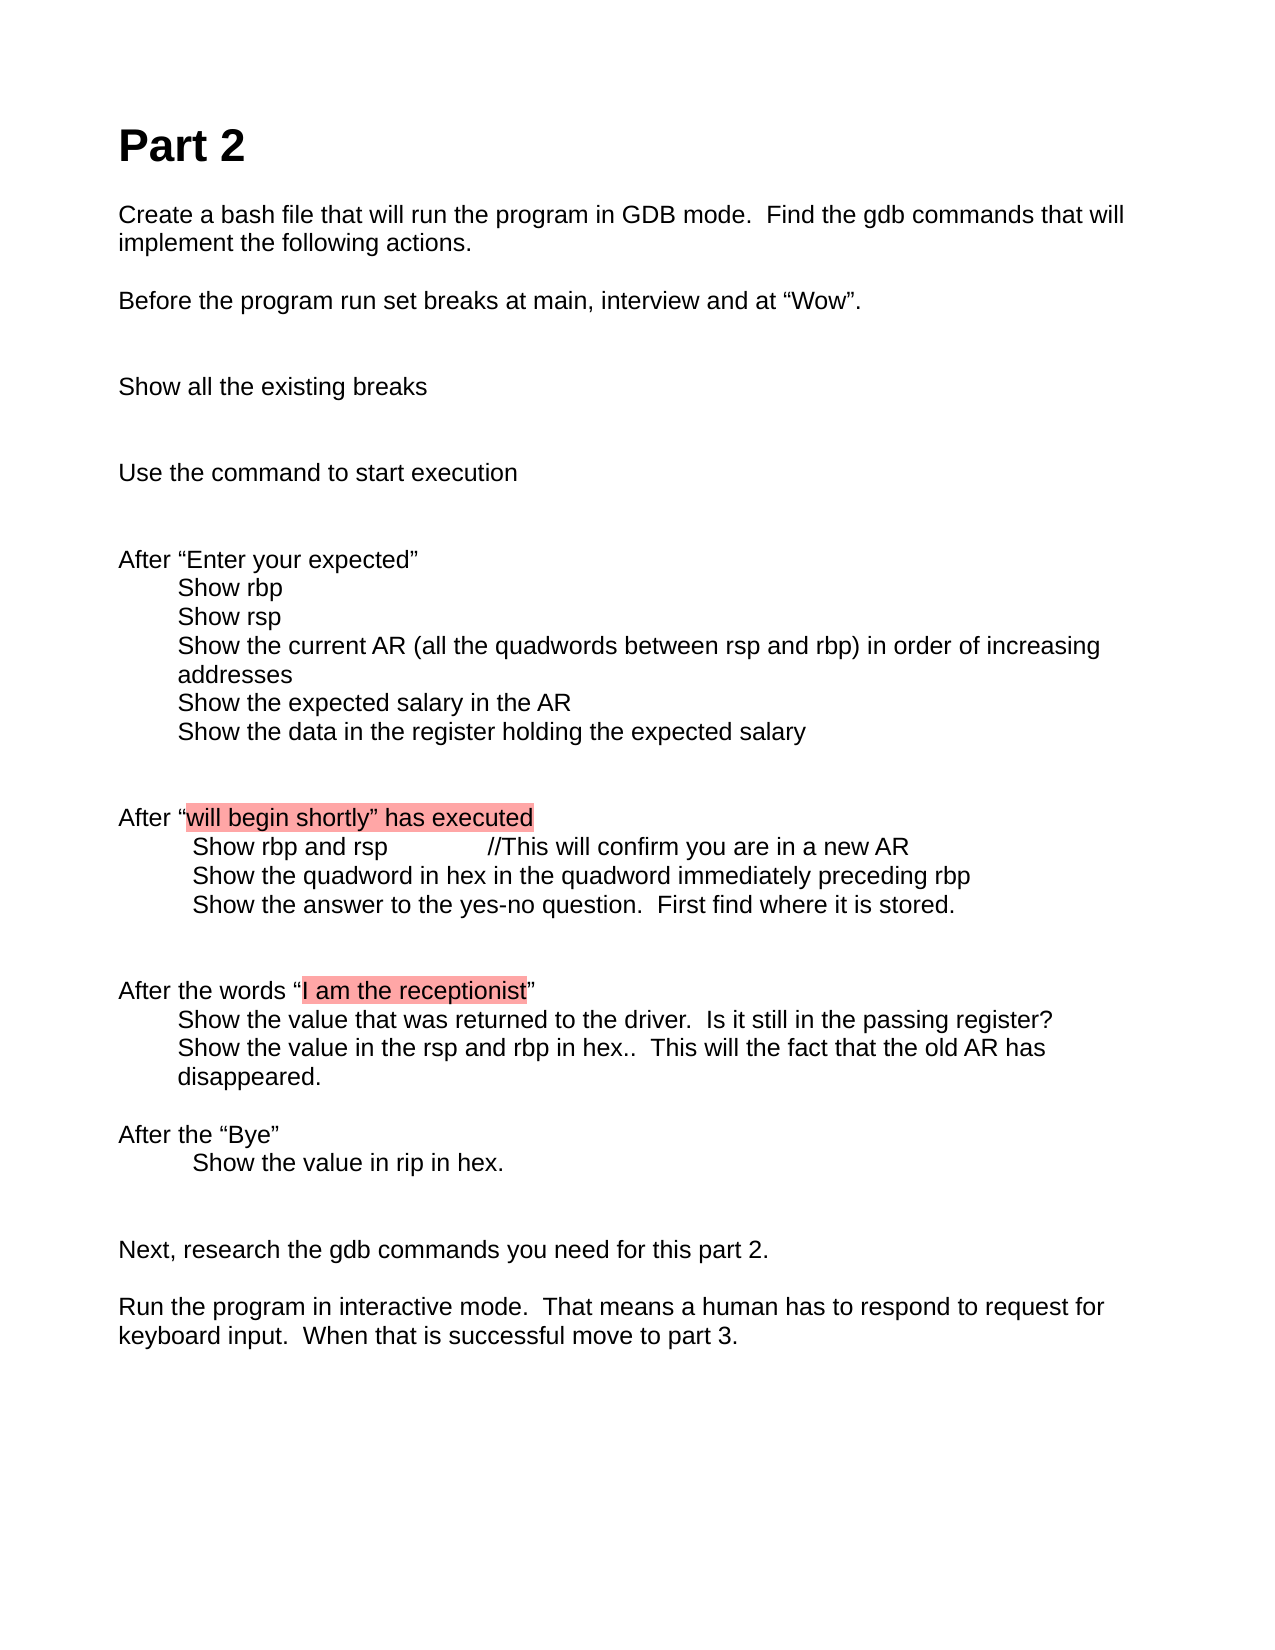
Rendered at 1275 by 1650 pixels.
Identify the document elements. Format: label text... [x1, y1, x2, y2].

text Use the command to start execution [118, 458, 1157, 487]
text Show the value that was returned to the driver. Is it still in the passing register? [148, 1004, 1157, 1033]
text Show the answer to the yes-no question. First find where it is stored. [118, 889, 1157, 918]
text After the words “I am the receptionist” [118, 976, 1157, 1004]
text Show the value in the rsp and rbp in hex.. This will the fact that the old AR has disappeared. [148, 1033, 1157, 1091]
text After “Enter your expected” [118, 544, 1157, 573]
text Show rbp [148, 573, 1157, 602]
text Show rsp [148, 602, 1157, 631]
text Show the current AR (all the quadwords between rsp and rbp) in order of increasing addresses [148, 631, 1157, 688]
text Part 2 [118, 118, 1157, 171]
text Before the program run set breaks at main, interview and at “Wow”. [118, 286, 1157, 314]
text Show the quadword in hex in the quadword immediately preceding rbp [118, 861, 1157, 889]
text After “will begin shortly” has executed [118, 803, 1157, 832]
text Show the data in the register holding the expected salary [148, 717, 1157, 746]
text Create a bash file that will run the program in GDB mode. Find the gdb commands that will implement the following actions. [118, 199, 1157, 257]
text After the “Bye” [118, 1119, 1157, 1148]
text Show the value in rip in hex. [118, 1148, 1157, 1177]
text Show rbp and rsp //This will confirm you are in a new AR [118, 832, 1157, 861]
text Run the program in interactive mode. That means a human has to respond to request for keyboard input. When that is successful move to part 3. [118, 1292, 1157, 1349]
text Show the expected salary in the AR [148, 688, 1157, 717]
text Show all the existing breaks [118, 372, 1157, 401]
text Next, research the gdb commands you need for this part 2. [118, 1234, 1157, 1263]
